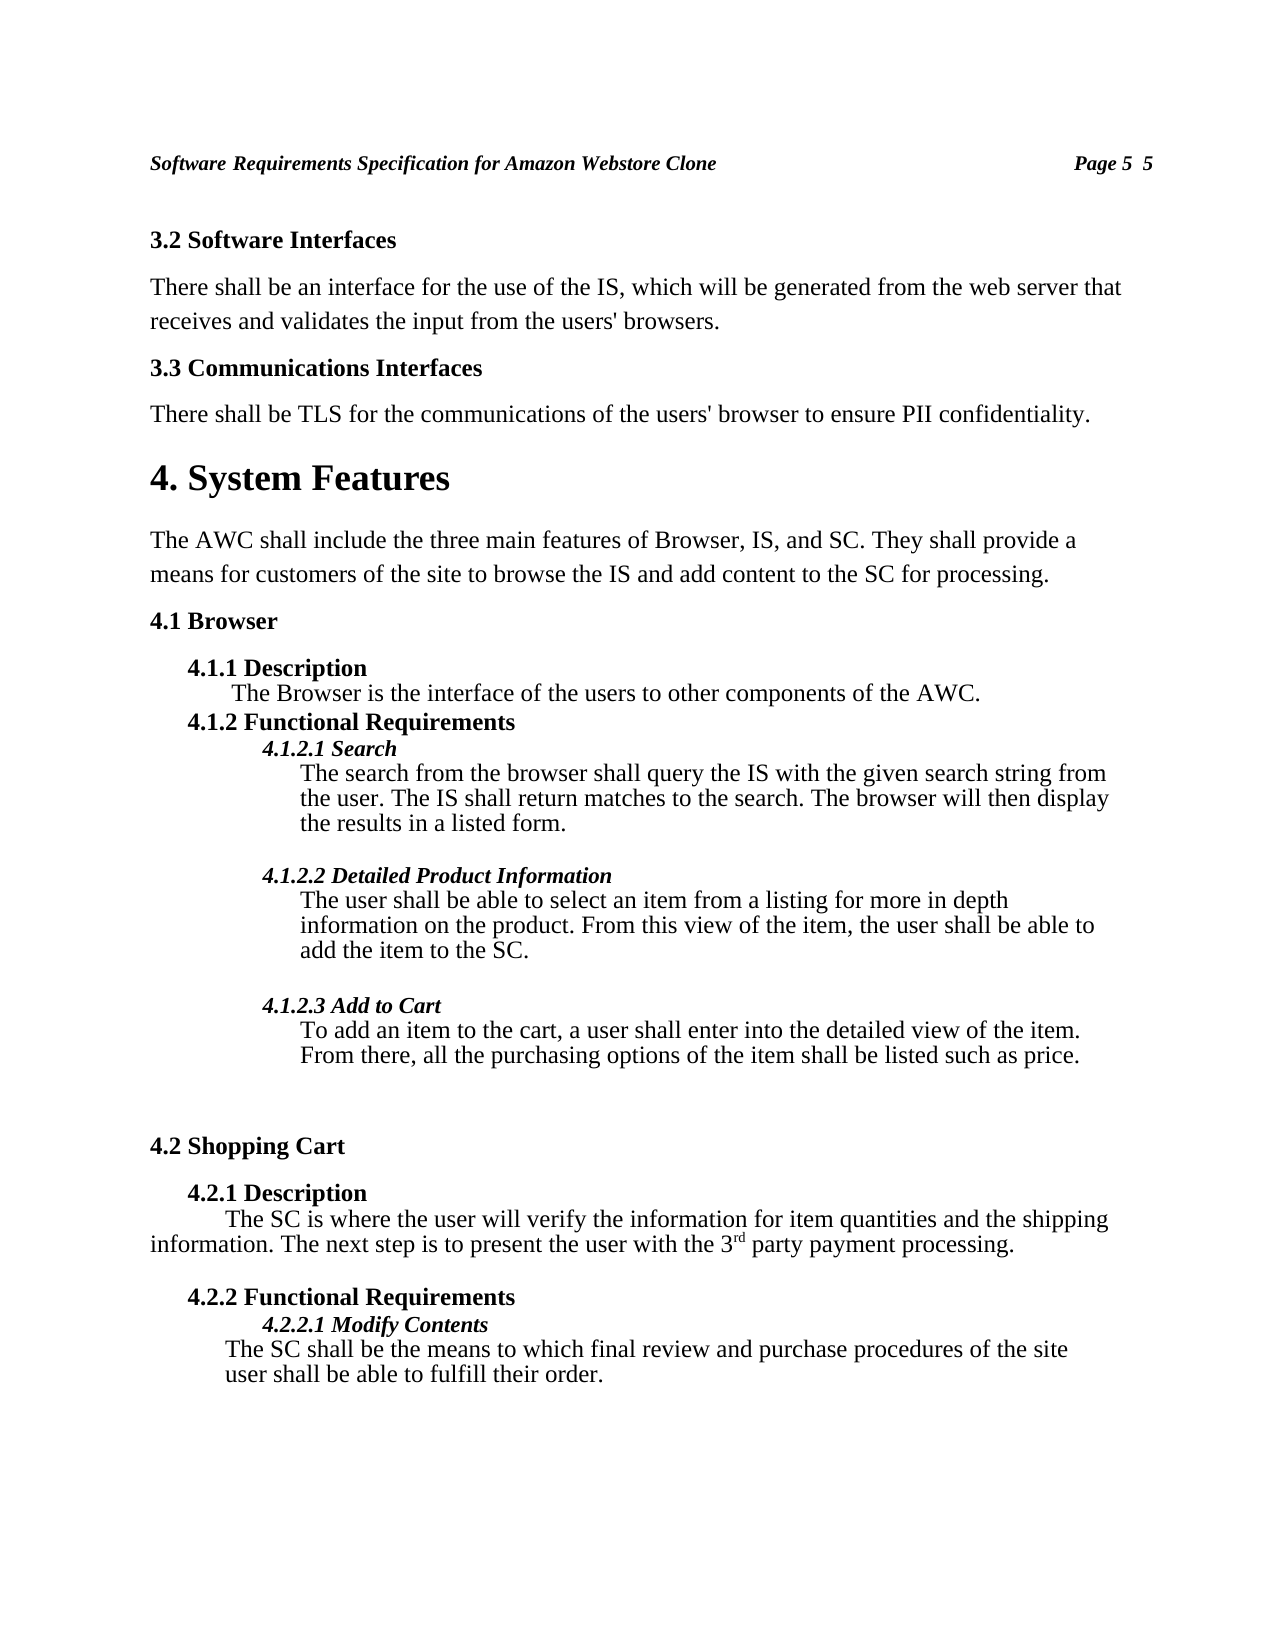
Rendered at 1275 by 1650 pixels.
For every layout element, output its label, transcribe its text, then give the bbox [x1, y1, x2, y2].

text There shall be TLS for the communications of the users' browser to ensure PII confidentiality. [150, 399, 1125, 428]
subtitle Description [187, 1178, 1125, 1207]
subtitle Add to Cart [150, 992, 1125, 1018]
text The user shall be able to select an item from a listing for more in depth information on the product. From this view of the item, the user shall be able to add the item to the SC. [150, 888, 1125, 963]
subtitle Functional Requirements [187, 707, 1125, 735]
text The SC is where the user will verify the information for item quantities and the shipping information. The next step is to present the user with the 3rd party payment processing. [150, 1207, 1125, 1257]
subtitle Detailed Product Information [150, 862, 1125, 888]
subtitle Communications Interfaces [150, 353, 1125, 381]
subtitle Search [150, 735, 1125, 762]
subtitle Functional Requirements [187, 1282, 1125, 1311]
subtitle Software Interfaces [150, 225, 1125, 254]
subtitle Browser [150, 606, 1125, 635]
text The search from the browser shall query the IS with the given search string from the user. The IS shall return matches to the search. The browser will then display the results in a listed form. [150, 762, 1125, 862]
subtitle System Features [150, 455, 1125, 498]
text The Browser is the interface of the users to other components of the AWC. [150, 682, 1125, 707]
text To add an item to the cart, a user shall enter into the detailed view of the item. From there, all the purchasing options of the item shall be listed such as price. [150, 1018, 1125, 1068]
subtitle Modify Contents [150, 1311, 1125, 1337]
subtitle Shopping Cart [150, 1131, 1125, 1160]
text The SC shall be the means to which final review and purchase procedures of the site user shall be able to fulfill their order. [150, 1337, 1125, 1387]
subtitle Description [187, 653, 1125, 682]
text The AWC shall include the three main features of Browser, IS, and SC. They shall provide a means for customers of the site to browse the IS and add content to the SC for processing. [150, 525, 1125, 588]
text There shall be an interface for the use of the IS, which will be generated from the web server that receives and validates the input from the users' browsers. [150, 272, 1125, 335]
